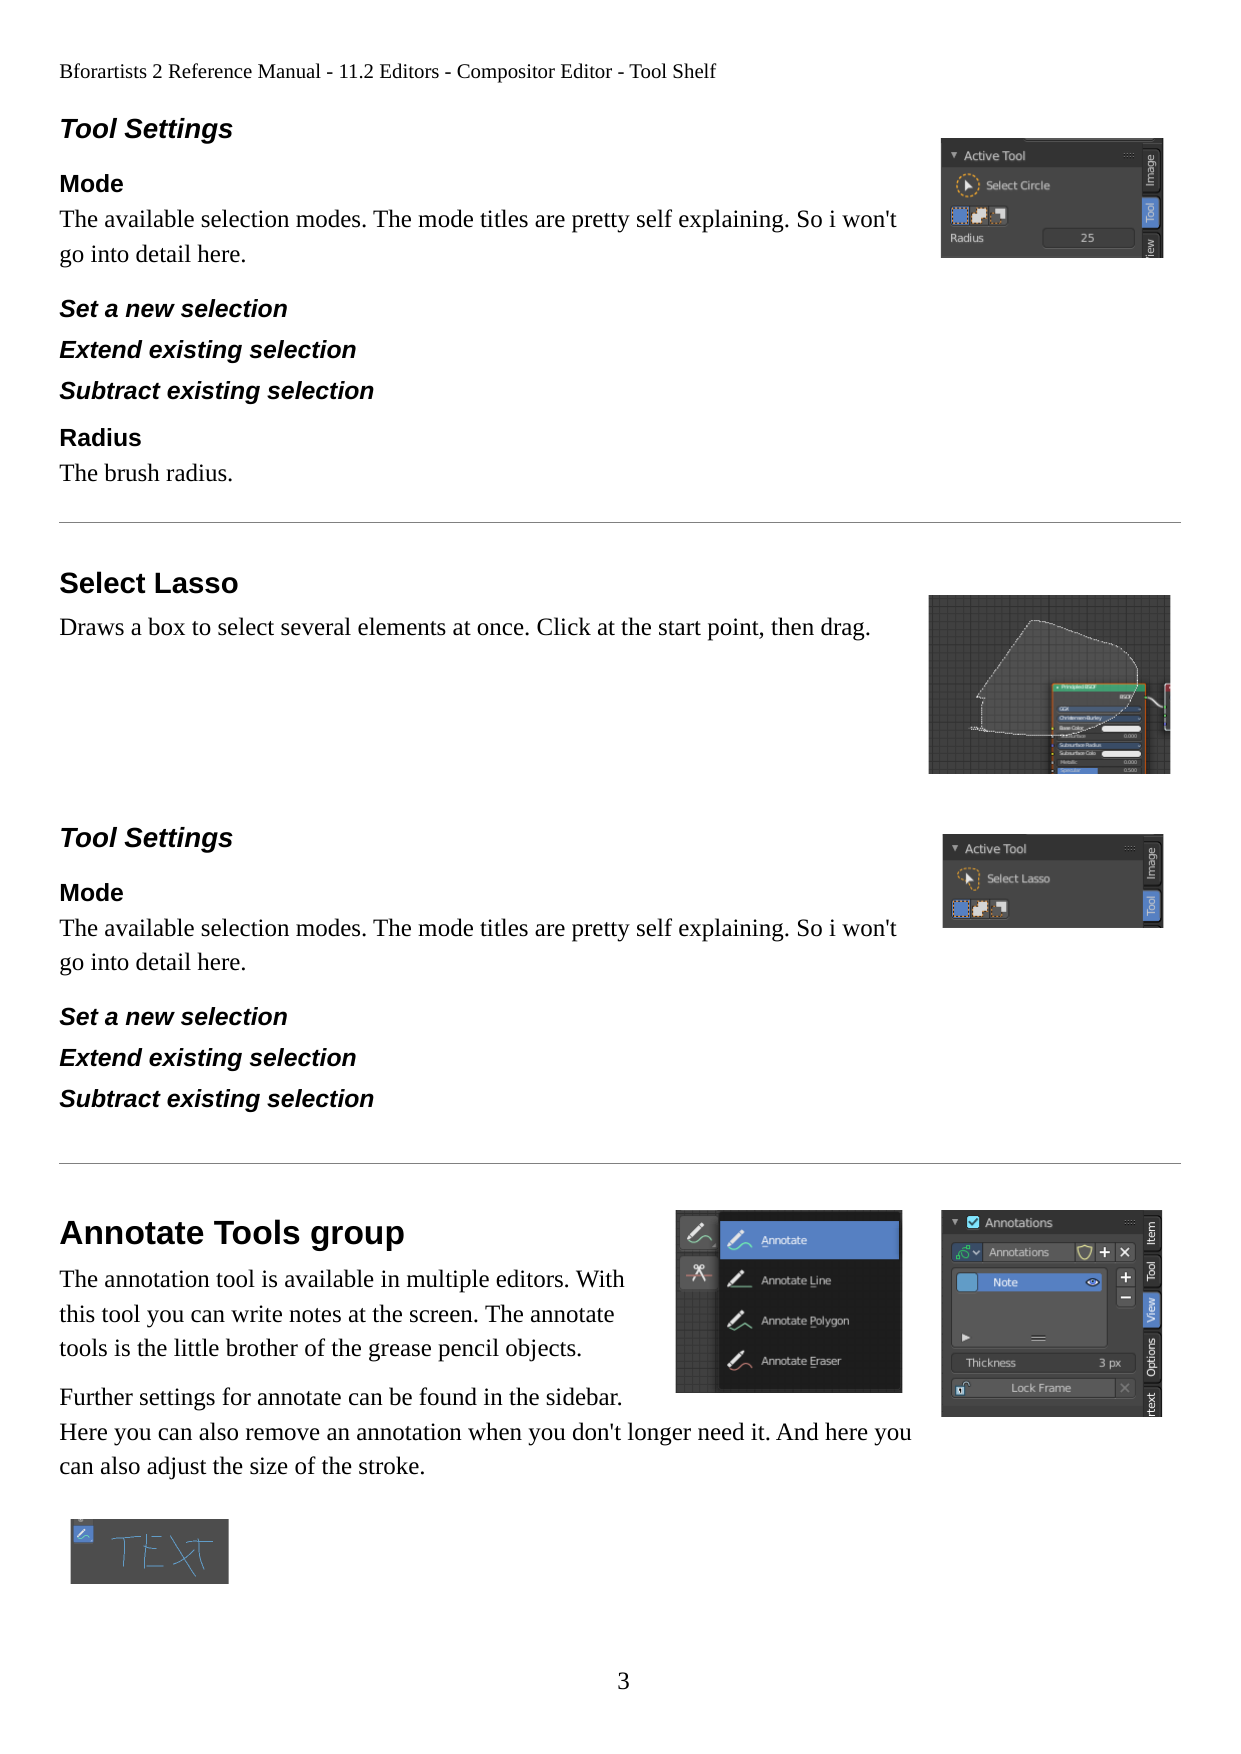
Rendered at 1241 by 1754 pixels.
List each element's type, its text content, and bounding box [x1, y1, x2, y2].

subtitle Extend existing selection [59, 1043, 1181, 1072]
subtitle Select Lasso [59, 566, 1181, 600]
subtitle [1164, 878, 1181, 906]
subtitle Extend existing selection [59, 335, 1181, 364]
subtitle Subtract existing selection [59, 376, 1181, 405]
text Draws a box to select several elements at once. Click at the start point, then drag. [59, 612, 928, 641]
picture [940, 138, 1164, 258]
text The annotation tool is available in multiple editors. With this tool you can write notes at the screen. The annotate tools is the little brother of the grease pencil objects. [59, 1264, 675, 1362]
subtitle [903, 1213, 941, 1252]
subtitle Tool Settings [59, 113, 1181, 144]
subtitle [1163, 1213, 1181, 1252]
subtitle Set a new selection [59, 294, 1181, 323]
subtitle Subtract existing selection [59, 1084, 1181, 1113]
picture [70, 1519, 229, 1584]
picture [941, 1210, 1163, 1417]
subtitle Mode [59, 878, 942, 906]
subtitle Annotate Tools group [59, 1213, 675, 1252]
picture [942, 834, 1164, 928]
subtitle Set a new selection [59, 1002, 1181, 1031]
picture [928, 595, 1171, 774]
text [903, 1264, 941, 1362]
subtitle Tool Settings [59, 821, 1181, 853]
text Further settings for annotate can be found in the sidebar. Here you can also remove an annotation when you don't longer need it. And here you can also adjust the size of the stroke. [59, 1382, 1181, 1480]
text The brush radius. [59, 458, 1181, 487]
picture [675, 1210, 903, 1393]
subtitle [1164, 169, 1181, 198]
subtitle Radius [59, 423, 1181, 452]
text The available selection modes. The mode titles are pretty self explaining. So i won't go into detail here. [59, 913, 1181, 976]
text The available selection modes. The mode titles are pretty self explaining. So i won't go into detail here. [59, 204, 1181, 267]
subtitle Mode [59, 169, 940, 198]
